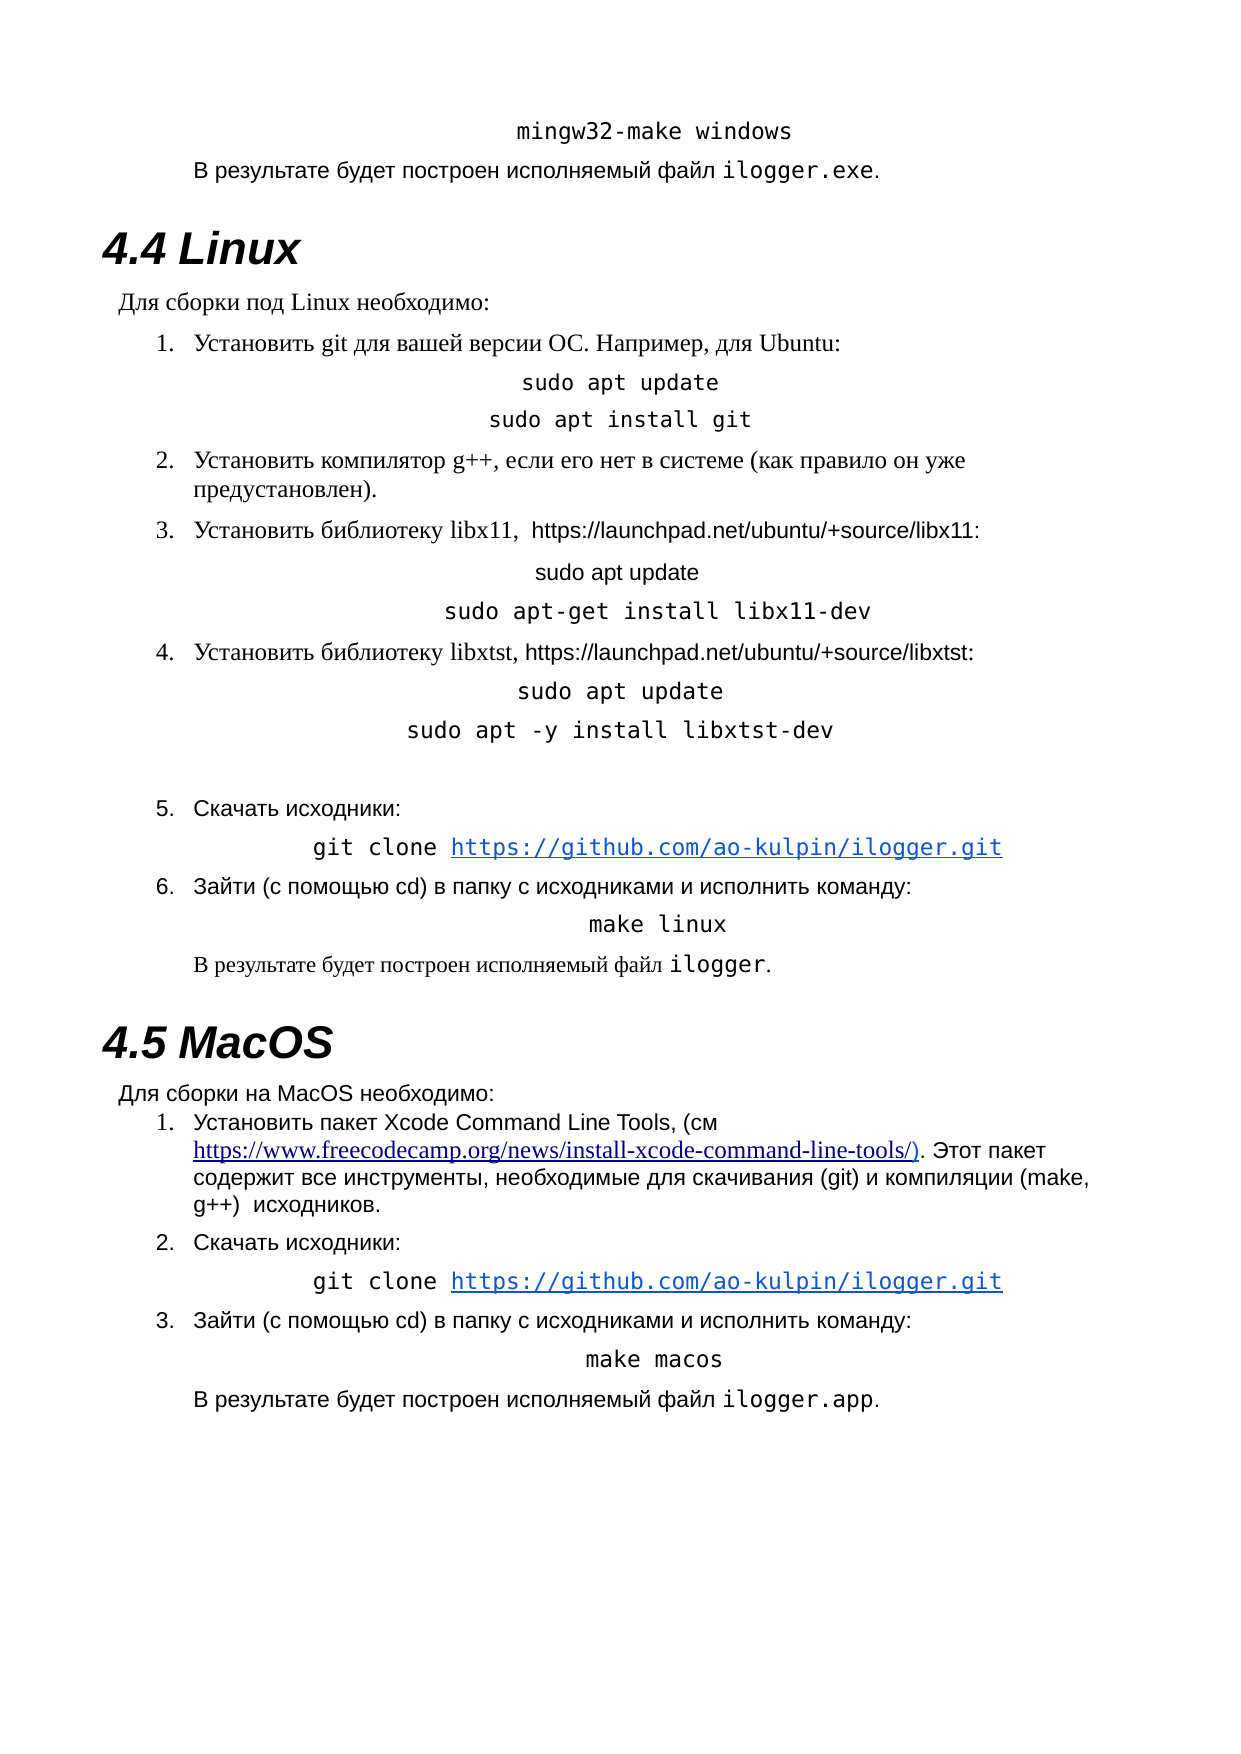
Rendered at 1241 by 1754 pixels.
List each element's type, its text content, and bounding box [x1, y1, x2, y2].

list Установить компилятор g++, если его нет в системе (как правило он уже предустановлен). [156, 446, 1122, 503]
text sudo apt update [118, 678, 1122, 705]
text sudo apt update [118, 557, 1122, 586]
list git clone https://github.com/ao-kulpin/ilogger.git [156, 1268, 1122, 1295]
list Зайти (с помощью cd) в папку с исходниками и исполнить команду: [156, 1307, 1122, 1334]
list В результате будет построен исполняемый файл ilogger. [156, 951, 1122, 978]
text Для сборки под Linux необходимо: [118, 287, 1122, 316]
list В результате будет построен исполняемый файл ilogger.app. [156, 1386, 1122, 1412]
text Для сборки на MacOS необходимо: [118, 1080, 1122, 1107]
list Скачать исходники: [156, 795, 1122, 821]
text sudo apt update [118, 369, 1122, 395]
list В результате будет построен исполняемый файл ilogger.exe. [156, 157, 1122, 184]
subtitle Linux [103, 222, 1122, 274]
text sudo apt -y install libxtst-dev [118, 718, 1122, 784]
list make macos [156, 1346, 1122, 1373]
subtitle MacOS [103, 1015, 1122, 1068]
list sudo apt-get install libx11-dev [156, 598, 1122, 625]
text sudo apt install git [118, 408, 1122, 433]
list Установить библиотеку libx11, https://launchpad.net/ubuntu/+source/libx11: [156, 516, 1122, 544]
list make linux [156, 912, 1122, 938]
list Установить библиотеку libxtst, https://launchpad.net/ubuntu/+source/libxtst: [156, 637, 1122, 666]
list Установить git для вашей версии ОС. Например, для Ubuntu: [156, 328, 1122, 357]
list Установить пакет Xcode Command Line Tools, (см https://www.freecodecamp.org/news/install-xcode-command-line-tools/). Этот пакет содержит все инструменты, необходимые для скачивания (git) и компиляции (make, g++) исходников. [156, 1107, 1122, 1217]
list Зайти (с помощью cd) в папку с исходниками и исполнить команду: [156, 873, 1122, 899]
list git clone https://github.com/ao-kulpin/ilogger.git [156, 834, 1122, 860]
list mingw32-make windows [156, 118, 1122, 145]
list Скачать исходники: [156, 1229, 1122, 1256]
